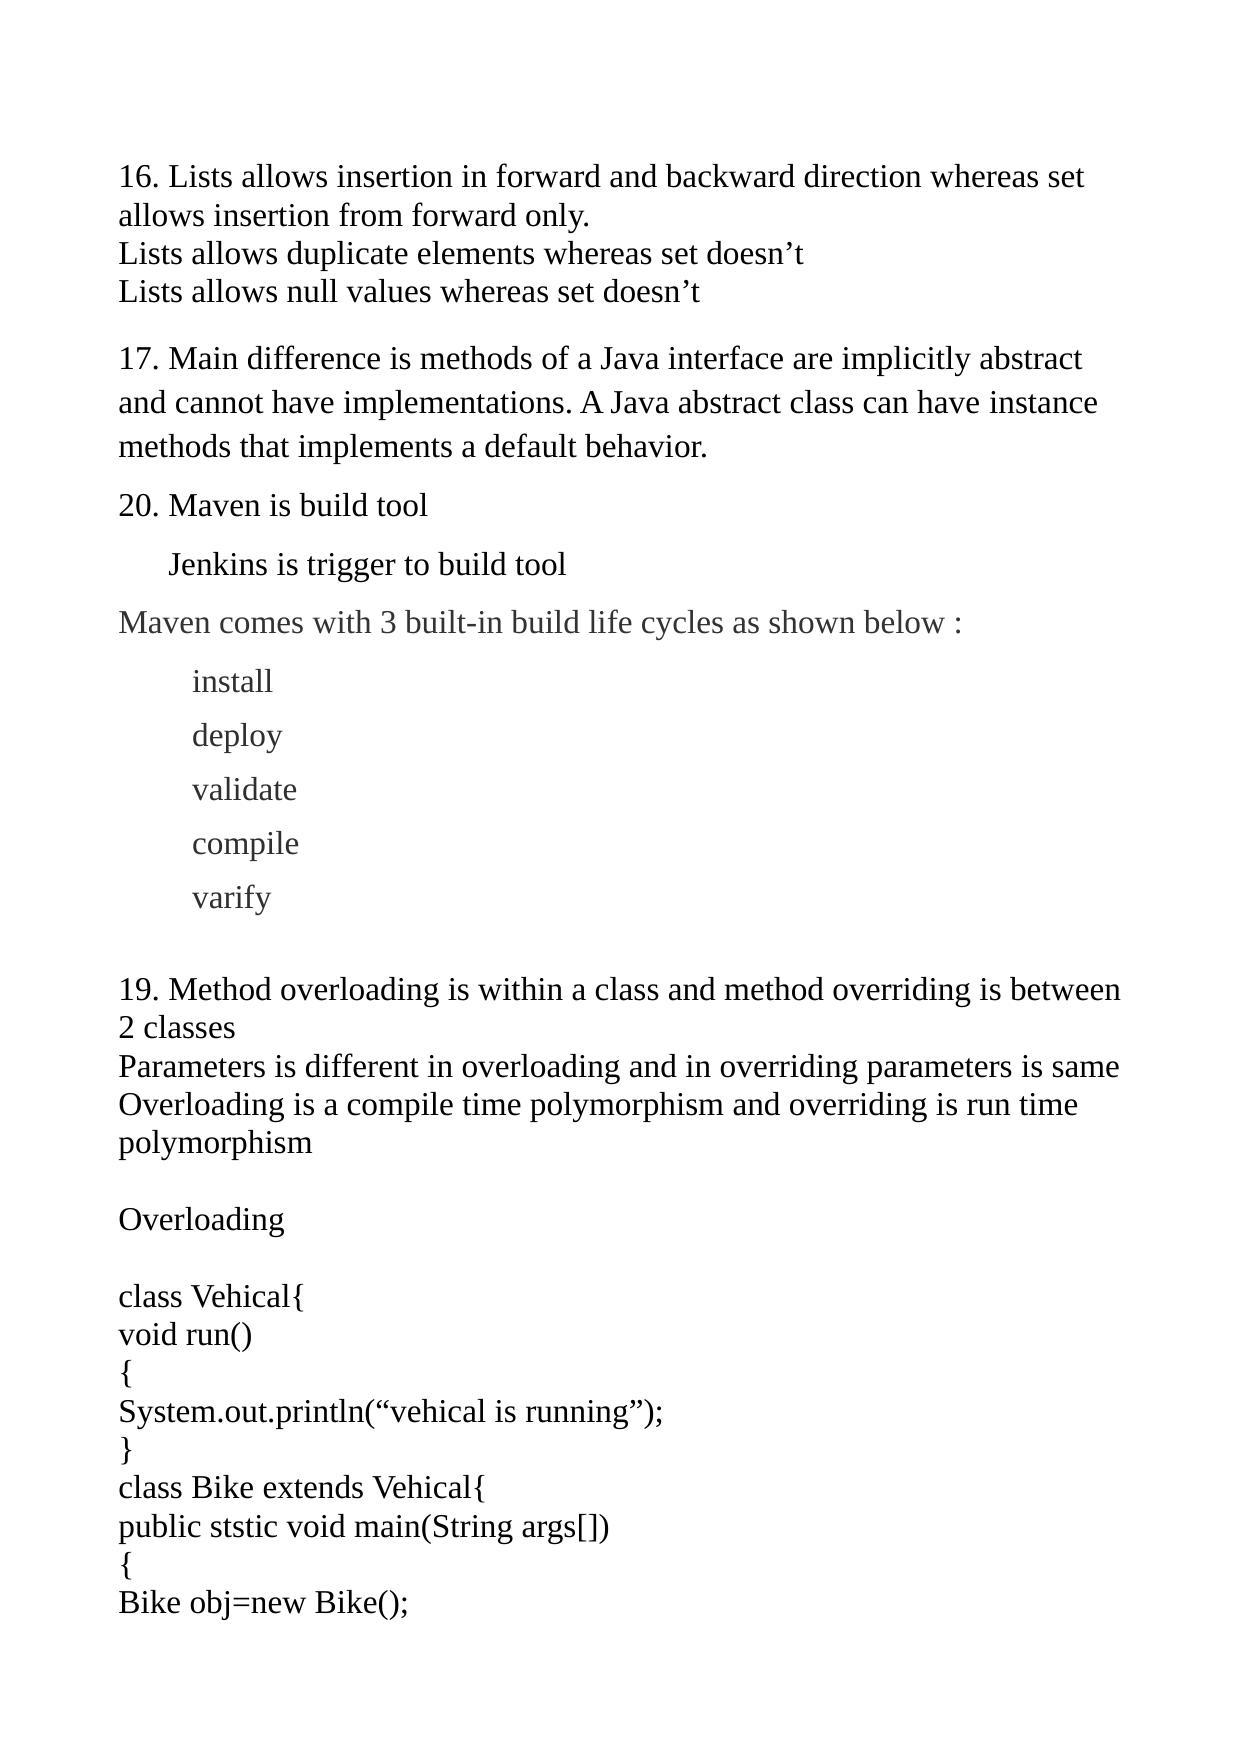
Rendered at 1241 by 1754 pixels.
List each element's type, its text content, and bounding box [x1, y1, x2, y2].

list validate [118, 769, 1122, 807]
text Bike obj=new Bike(); [118, 1583, 1122, 1621]
text } [118, 1429, 1122, 1468]
text Jenkins is trigger to build tool [118, 544, 1122, 582]
text 16. Lists allows insertion in forward and backward direction whereas set allows insertion from forward only. [118, 156, 1122, 233]
text class Vehical{ [118, 1276, 1122, 1314]
text public ststic void main(String args[]) [118, 1506, 1122, 1544]
text 17. Main difference is methods of a Java interface are implicitly abstract and cannot have implementations. A Java abstract class can have instance methods that implements a default behavior. [118, 338, 1122, 465]
text Maven comes with 3 built-in build life cycles as shown below : [118, 603, 1122, 641]
list install [118, 661, 1122, 699]
text { [118, 1544, 1122, 1583]
text Lists allows duplicate elements whereas set doesn’t [118, 233, 1122, 271]
list varify [118, 877, 1122, 915]
text Parameters is different in overloading and in overriding parameters is same [118, 1046, 1122, 1084]
text Overloading is a compile time polymorphism and overriding is run time polymorphism [118, 1084, 1122, 1161]
text class Bike extends Vehical{ [118, 1468, 1122, 1506]
list deploy [118, 715, 1122, 753]
text Lists allows null values whereas set doesn’t [118, 271, 1122, 310]
text 19. Method overloading is within a class and method overriding is between 2 classes [118, 969, 1122, 1046]
list compile [118, 823, 1122, 861]
text 20. Maven is build tool [118, 485, 1122, 524]
text void run() [118, 1314, 1122, 1353]
text { [118, 1353, 1122, 1391]
text Overloading [118, 1199, 1122, 1238]
text System.out.println(“vehical is running”); [118, 1391, 1122, 1429]
